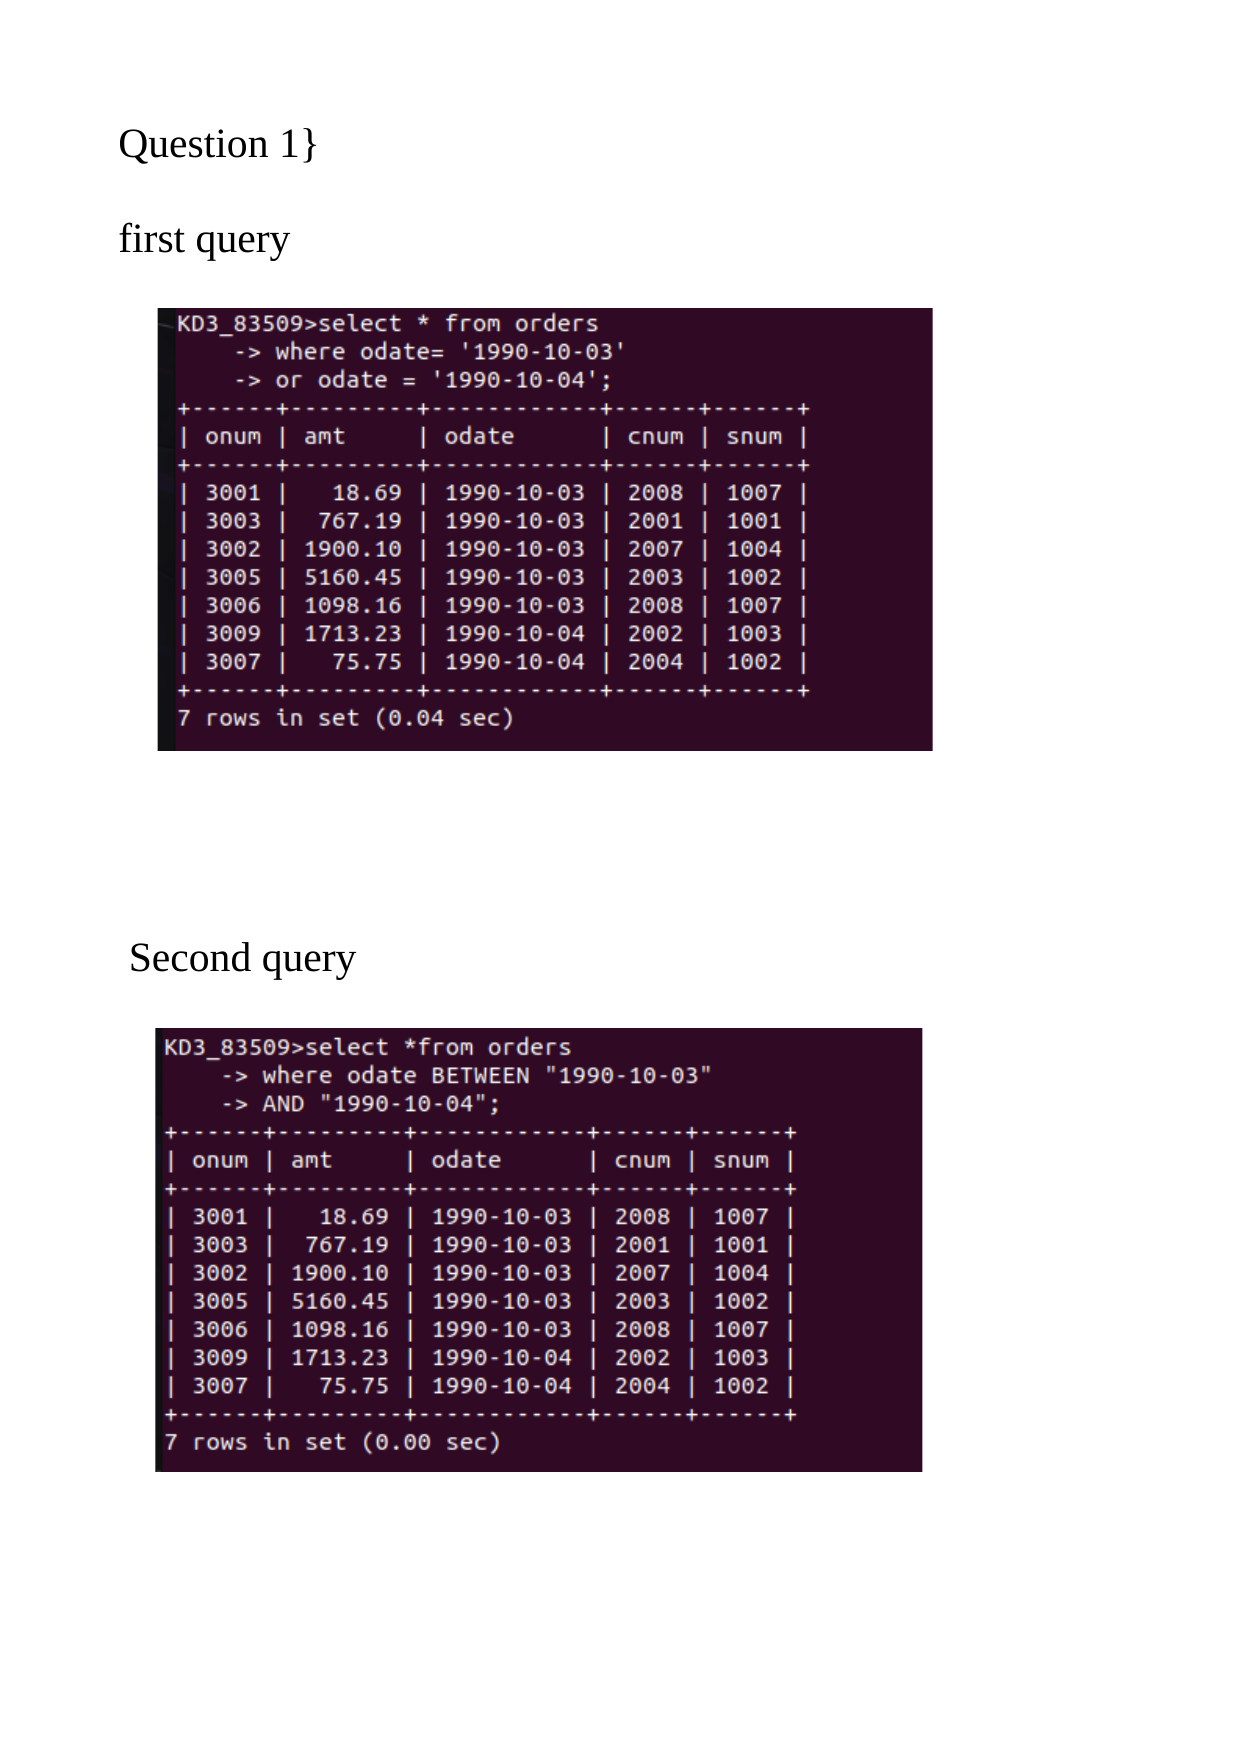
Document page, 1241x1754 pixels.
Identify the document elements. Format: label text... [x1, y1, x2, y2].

text first query [118, 214, 1122, 262]
text Second query [118, 933, 1122, 981]
text Question 1} [118, 118, 1122, 166]
picture [155, 1028, 923, 1472]
picture [157, 308, 933, 751]
